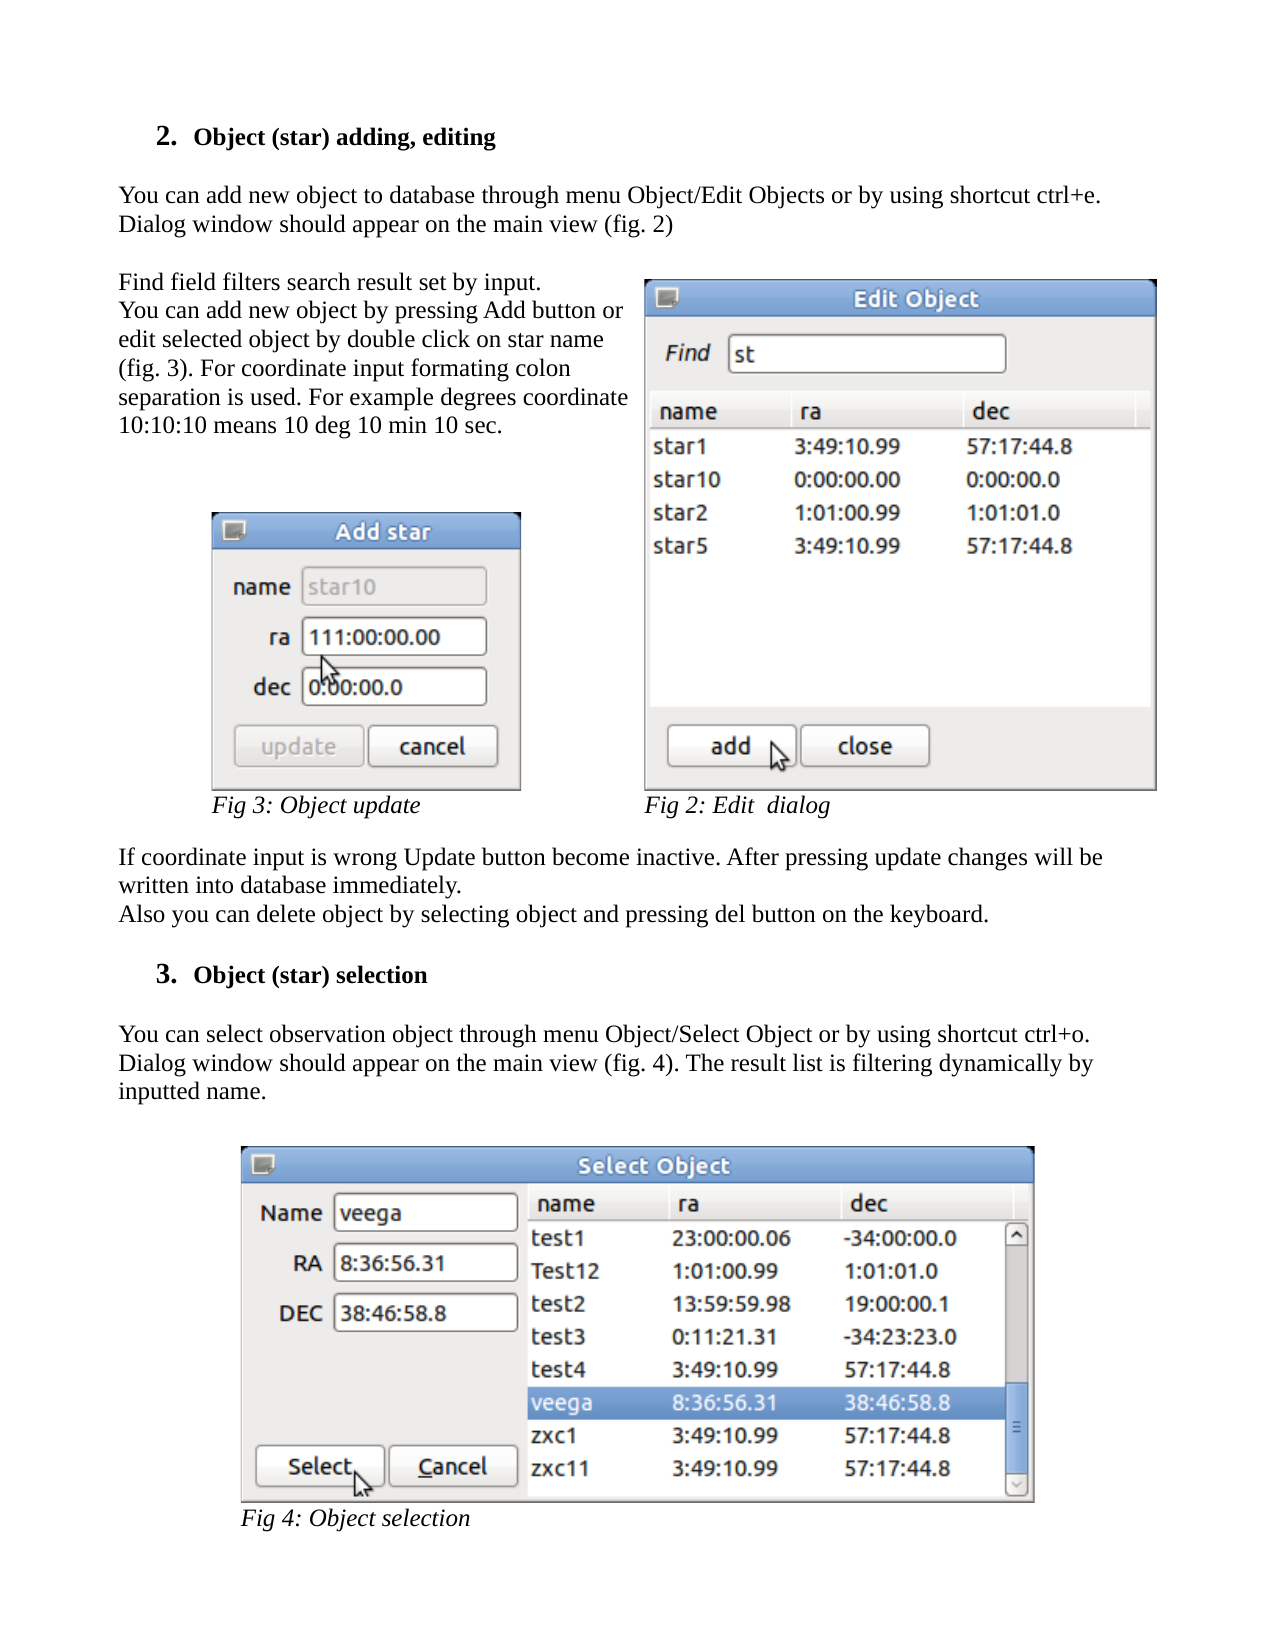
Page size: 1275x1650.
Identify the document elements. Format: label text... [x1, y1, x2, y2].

text You can select observation object through menu Object/Select Object or by using shortcut ctrl+o. Dialog window should appear on the main view (fig. 4). The result list is filtering dynamically by inputted name. [118, 1019, 1157, 1105]
text You can add new object by pressing Add button or edit selected object by double click on star name (fig. 3). For coordinate input formating colon separation is used. For example degrees coordinate 10:10:10 means 10 deg 10 min 10 sec. [118, 295, 644, 439]
picture [240, 1146, 1035, 1503]
text Find field filters search result set by input. [118, 267, 1157, 295]
text Fig 4: Object selection [241, 1503, 1034, 1532]
picture [211, 512, 522, 791]
text Fig 2: Edit dialog [644, 791, 1157, 819]
text If coordinate input is wrong Update button become inactive. After pressing update changes will be written into database immediately. [118, 842, 1157, 899]
text Fig 3: Object update [212, 791, 521, 819]
list Object (star) adding, editing [156, 118, 1157, 152]
text Also you can delete object by selecting object and pressing del button on the keyboard. [118, 899, 1157, 928]
list Object (star) selection [156, 957, 1157, 990]
picture [644, 279, 1157, 791]
text You can add new object to database through menu Object/Edit Objects or by using shortcut ctrl+e. Dialog window should appear on the main view (fig. 2) [118, 180, 1157, 238]
